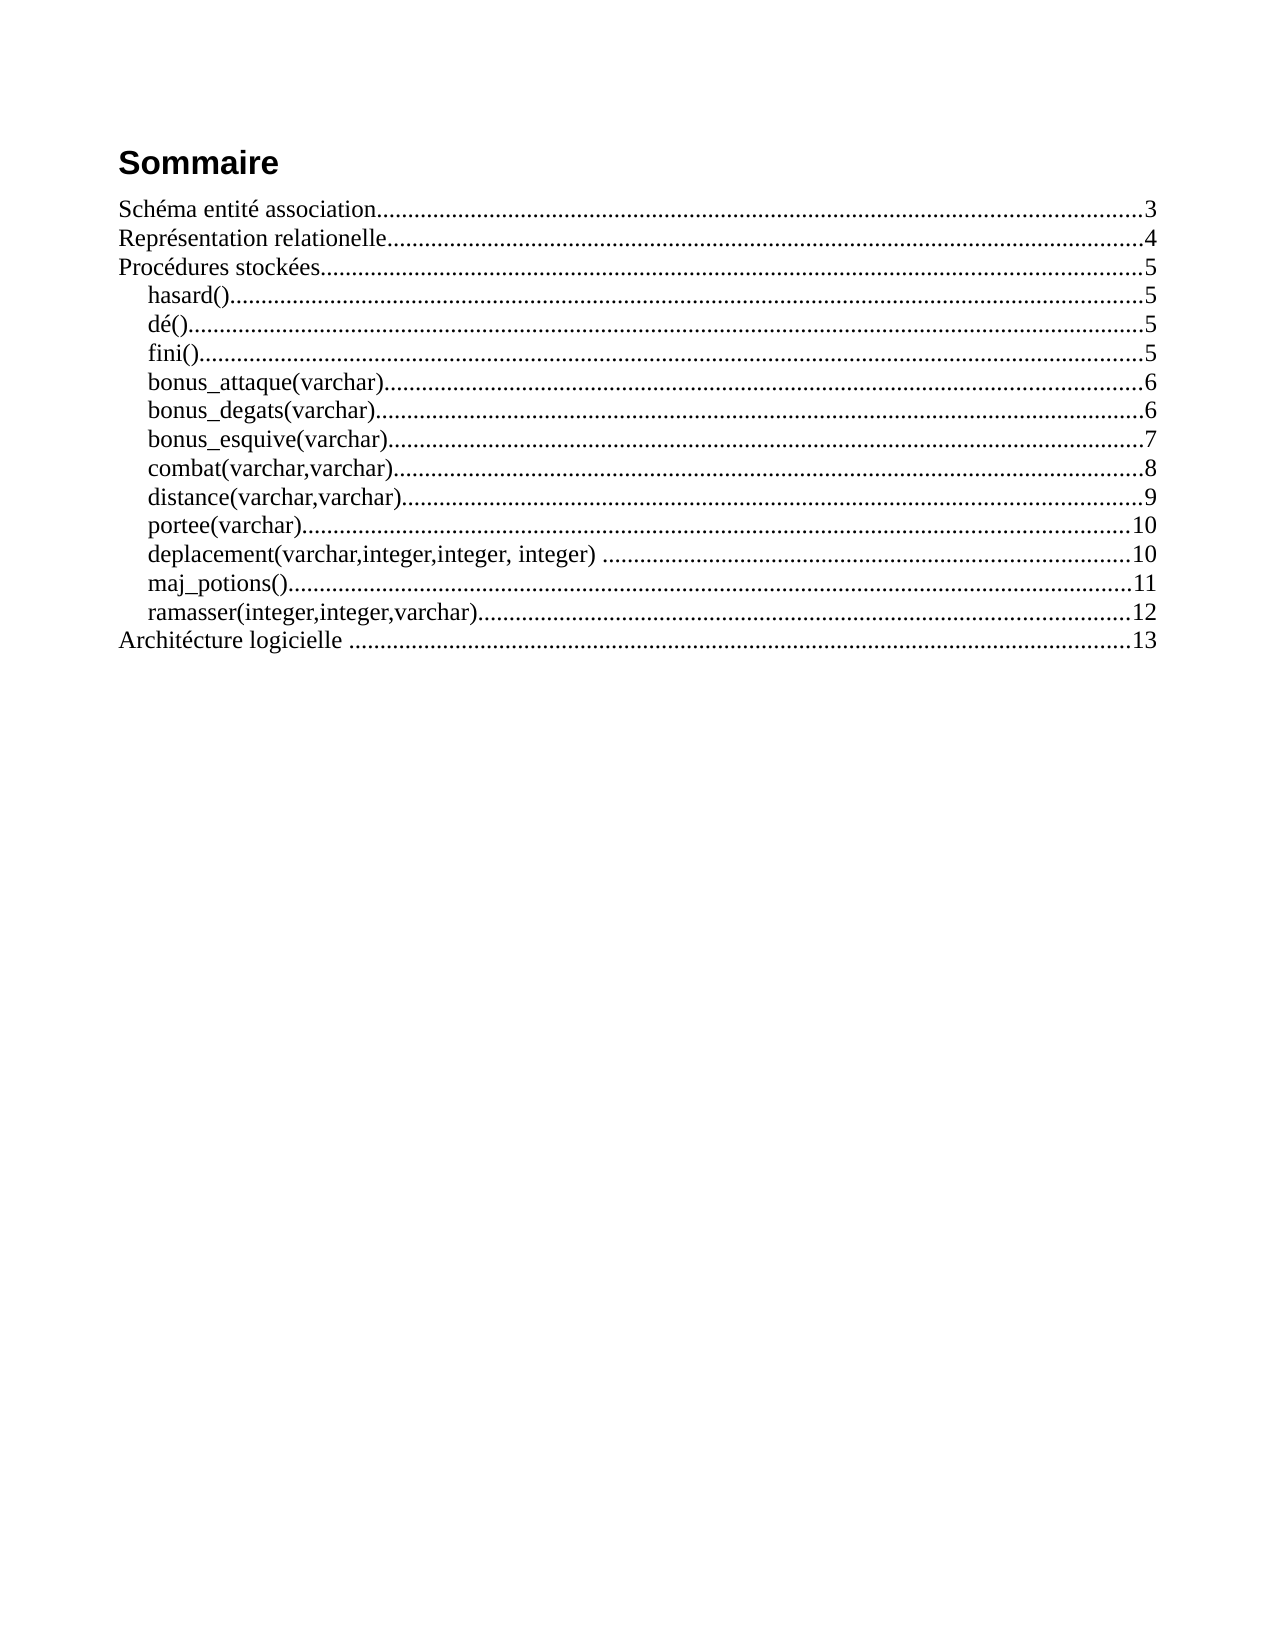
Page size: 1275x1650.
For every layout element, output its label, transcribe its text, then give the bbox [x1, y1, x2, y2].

text deplacement(varchar,integer,integer, integer) 10 [148, 539, 1157, 568]
text Représentation relationelle 4 [118, 223, 1157, 252]
text bonus_esquive(varchar) 7 [148, 424, 1157, 453]
text fini() 5 [148, 338, 1157, 367]
text Procédures stockées 5 [118, 252, 1157, 280]
text hasard() 5 [148, 280, 1157, 309]
subtitle Sommaire [118, 143, 1157, 182]
text bonus_degats(varchar) 6 [148, 395, 1157, 424]
text ramasser(integer,integer,varchar) 12 [148, 597, 1157, 625]
text portee(varchar) 10 [148, 510, 1157, 539]
text combat(varchar,varchar) 8 [148, 453, 1157, 482]
text distance(varchar,varchar) 9 [148, 482, 1157, 510]
text maj_potions() 11 [148, 568, 1157, 597]
text bonus_attaque(varchar) 6 [148, 367, 1157, 395]
text Schéma entité association 3 [118, 194, 1157, 223]
text Architécture logicielle 13 [118, 625, 1157, 654]
text dé() 5 [148, 309, 1157, 338]
